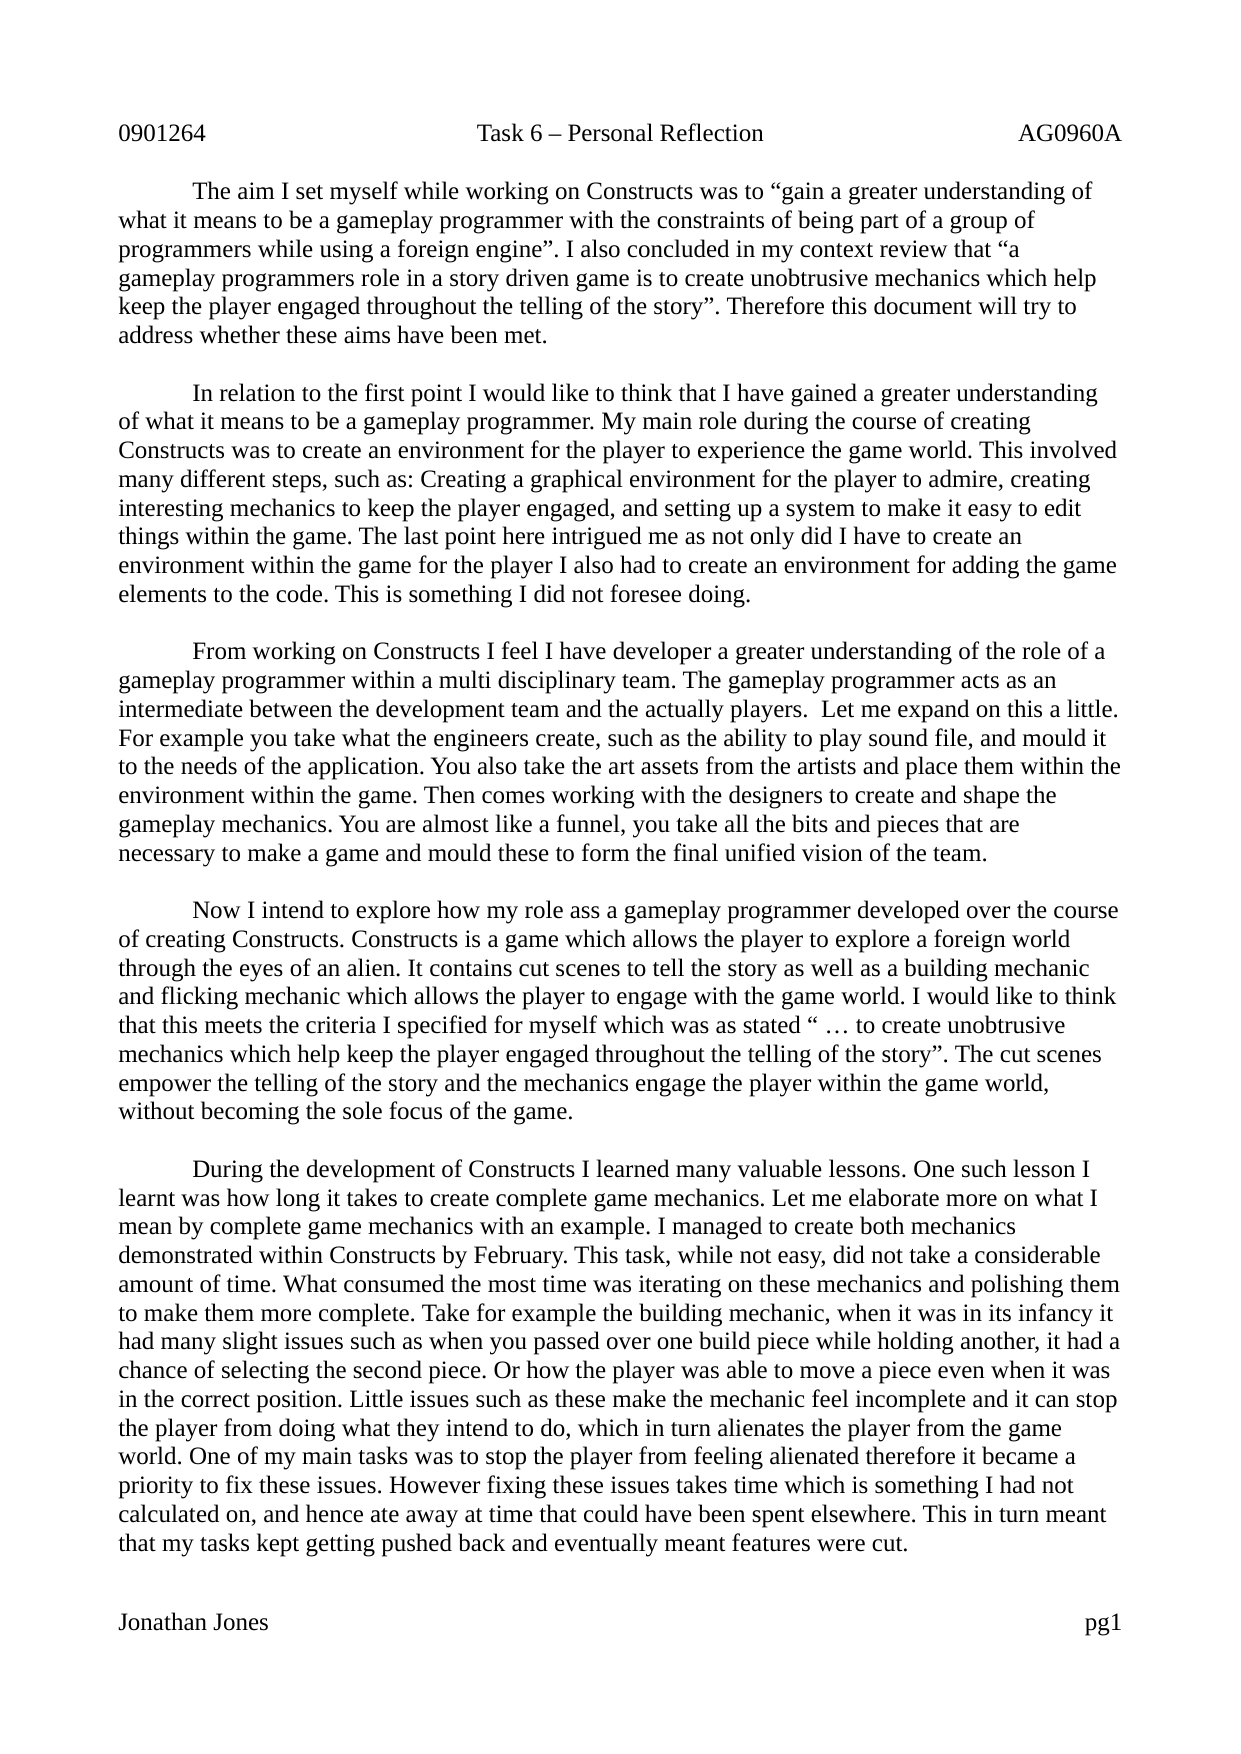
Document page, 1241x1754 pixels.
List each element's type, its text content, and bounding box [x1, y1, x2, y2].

text Now I intend to explore how my role ass a gameplay programmer developed over the course of creating Constructs. Constructs is a game which allows the player to explore a foreign world through the eyes of an alien. It contains cut scenes to tell the story as well as a building mechanic and flicking mechanic which allows the player to engage with the game world. I would like to think that this meets the criteria I specified for myself which was as stated “ … to create unobtrusive mechanics which help keep the player engaged throughout the telling of the story”. The cut scenes empower the telling of the story and the mechanics engage the player within the game world, without becoming the sole focus of the game. [118, 895, 1122, 1125]
text From working on Constructs I feel I have developer a greater understanding of the role of a gameplay programmer within a multi disciplinary team. The gameplay programmer acts as an intermediate between the development team and the actually players. Let me expand on this a little. For example you take what the engineers create, such as the ability to play sound file, and mould it to the needs of the application. You also take the art assets from the artists and place them within the environment within the game. Then comes working with the designers to create and shape the gameplay mechanics. You are almost like a funnel, you take all the bits and pieces that are necessary to make a game and mould these to form the final unified vision of the team. [118, 636, 1122, 866]
text During the development of Constructs I learned many valuable lessons. One such lesson I learnt was how long it takes to create complete game mechanics. Let me elaborate more on what I mean by complete game mechanics with an example. I managed to create both mechanics demonstrated within Constructs by February. This task, while not easy, did not take a considerable amount of time. What consumed the most time was iterating on these mechanics and polishing them to make them more complete. Take for example the building mechanic, when it was in its infancy it had many slight issues such as when you passed over one build piece while holding another, it had a chance of selecting the second piece. Or how the player was able to move a piece even when it was in the correct position. Little issues such as these make the mechanic feel incomplete and it can stop the player from doing what they intend to do, which in turn alienates the player from the game world. One of my main tasks was to stop the player from feeling alienated therefore it became a priority to fix these issues. However fixing these issues takes time which is something I had not calculated on, and hence ate away at time that could have been spent elsewhere. This in turn meant that my tasks kept getting pushed back and eventually meant features were cut. [118, 1154, 1122, 1556]
text The aim I set myself while working on Constructs was to “gain a greater understanding of what it means to be a gameplay programmer with the constraints of being part of a group of programmers while using a foreign engine”. I also concluded in my context review that “a gameplay programmers role in a story driven game is to create unobtrusive mechanics which help keep the player engaged throughout the telling of the story”. Therefore this document will try to address whether these aims have been met. [118, 176, 1122, 349]
text In relation to the first point I would like to think that I have gained a greater understanding of what it means to be a gameplay programmer. My main role during the course of creating Constructs was to create an environment for the player to experience the game world. This involved many different steps, such as: Creating a graphical environment for the player to admire, creating interesting mechanics to keep the player engaged, and setting up a system to make it easy to edit things within the game. The last point here intrigued me as not only did I have to create an environment within the game for the player I also had to create an environment for adding the game elements to the code. This is something I did not foresee doing. [118, 378, 1122, 608]
